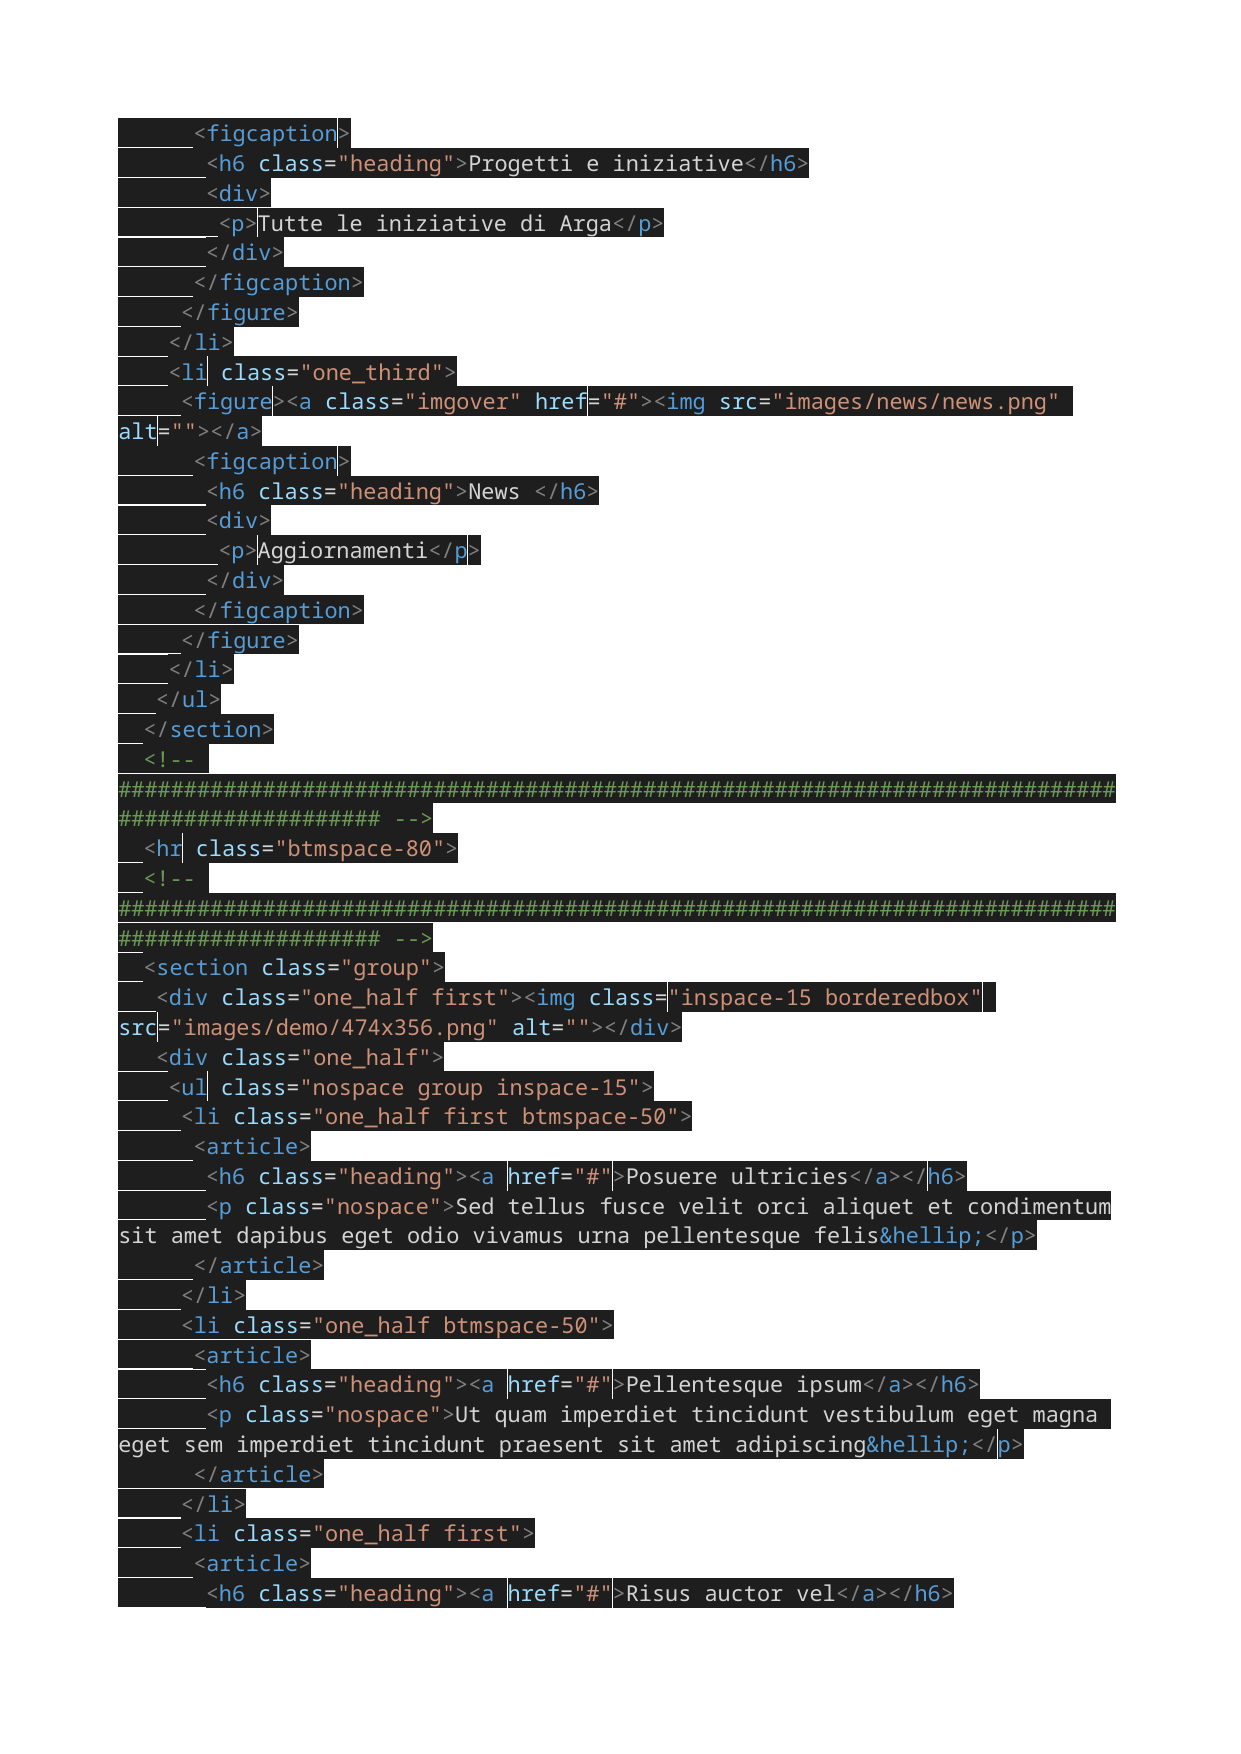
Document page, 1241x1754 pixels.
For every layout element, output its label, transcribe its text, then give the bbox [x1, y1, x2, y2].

text <li class="one_half first btmspace-50"> [118, 1101, 1122, 1131]
text <h6 class="heading"><a href="#">Risus auctor vel</a></h6> [118, 1578, 1122, 1608]
text </ul> [118, 684, 1122, 714]
text <div> [118, 505, 1122, 535]
text <li class="one_half btmspace-50"> [118, 1310, 1122, 1339]
text <h6 class="heading">News </h6> [118, 476, 1122, 505]
text <ul class="nospace group inspace-15"> [118, 1071, 1122, 1101]
text <article> [118, 1339, 1122, 1369]
text <!-- ################################################################################################ --> [118, 744, 1122, 833]
text </div> [118, 237, 1122, 267]
text <div> [118, 178, 1122, 207]
text </article> [118, 1459, 1122, 1488]
text <p class="nospace">Sed tellus fusce velit orci aliquet et condimentum sit amet dapibus eget odio vivamus urna pellentesque felis&hellip;</p> [118, 1191, 1122, 1250]
text </section> [118, 714, 1122, 744]
text </li> [118, 327, 1122, 356]
text </figure> [118, 297, 1122, 327]
text <figure><a class="imgover" href="#"><img src="images/news/news.png" alt=""></a> [118, 386, 1122, 446]
text <li class="one_third"> [118, 356, 1122, 386]
text </li> [118, 654, 1122, 684]
text <figcaption> [118, 118, 1122, 148]
text </div> [118, 565, 1122, 595]
text <!-- ################################################################################################ --> [118, 863, 1122, 952]
text <section class="group"> [118, 952, 1122, 982]
text </figure> [118, 624, 1122, 654]
text <div class="one_half first"><img class="inspace-15 borderedbox" src="images/demo/474x356.png" alt=""></div> [118, 982, 1122, 1042]
text </figcaption> [118, 267, 1122, 297]
text <p class="nospace">Ut quam imperdiet tincidunt vestibulum eget magna eget sem imperdiet tincidunt praesent sit amet adipiscing&hellip;</p> [118, 1399, 1122, 1459]
text <div class="one_half"> [118, 1042, 1122, 1071]
text <h6 class="heading"><a href="#">Posuere ultricies</a></h6> [118, 1161, 1122, 1191]
text </figcaption> [118, 595, 1122, 624]
text <h6 class="heading">Progetti e iniziative</h6> [118, 148, 1122, 178]
text <figcaption> [118, 446, 1122, 476]
text <p>Aggiornamenti</p> [118, 535, 1122, 565]
text </li> [118, 1488, 1122, 1518]
text <h6 class="heading"><a href="#">Pellentesque ipsum</a></h6> [118, 1369, 1122, 1399]
text <article> [118, 1548, 1122, 1578]
text <p>Tutte le iniziative di Arga</p> [118, 207, 1122, 237]
text </li> [118, 1280, 1122, 1310]
text <article> [118, 1131, 1122, 1161]
text </article> [118, 1250, 1122, 1280]
text <li class="one_half first"> [118, 1518, 1122, 1548]
text <hr class="btmspace-80"> [118, 833, 1122, 863]
